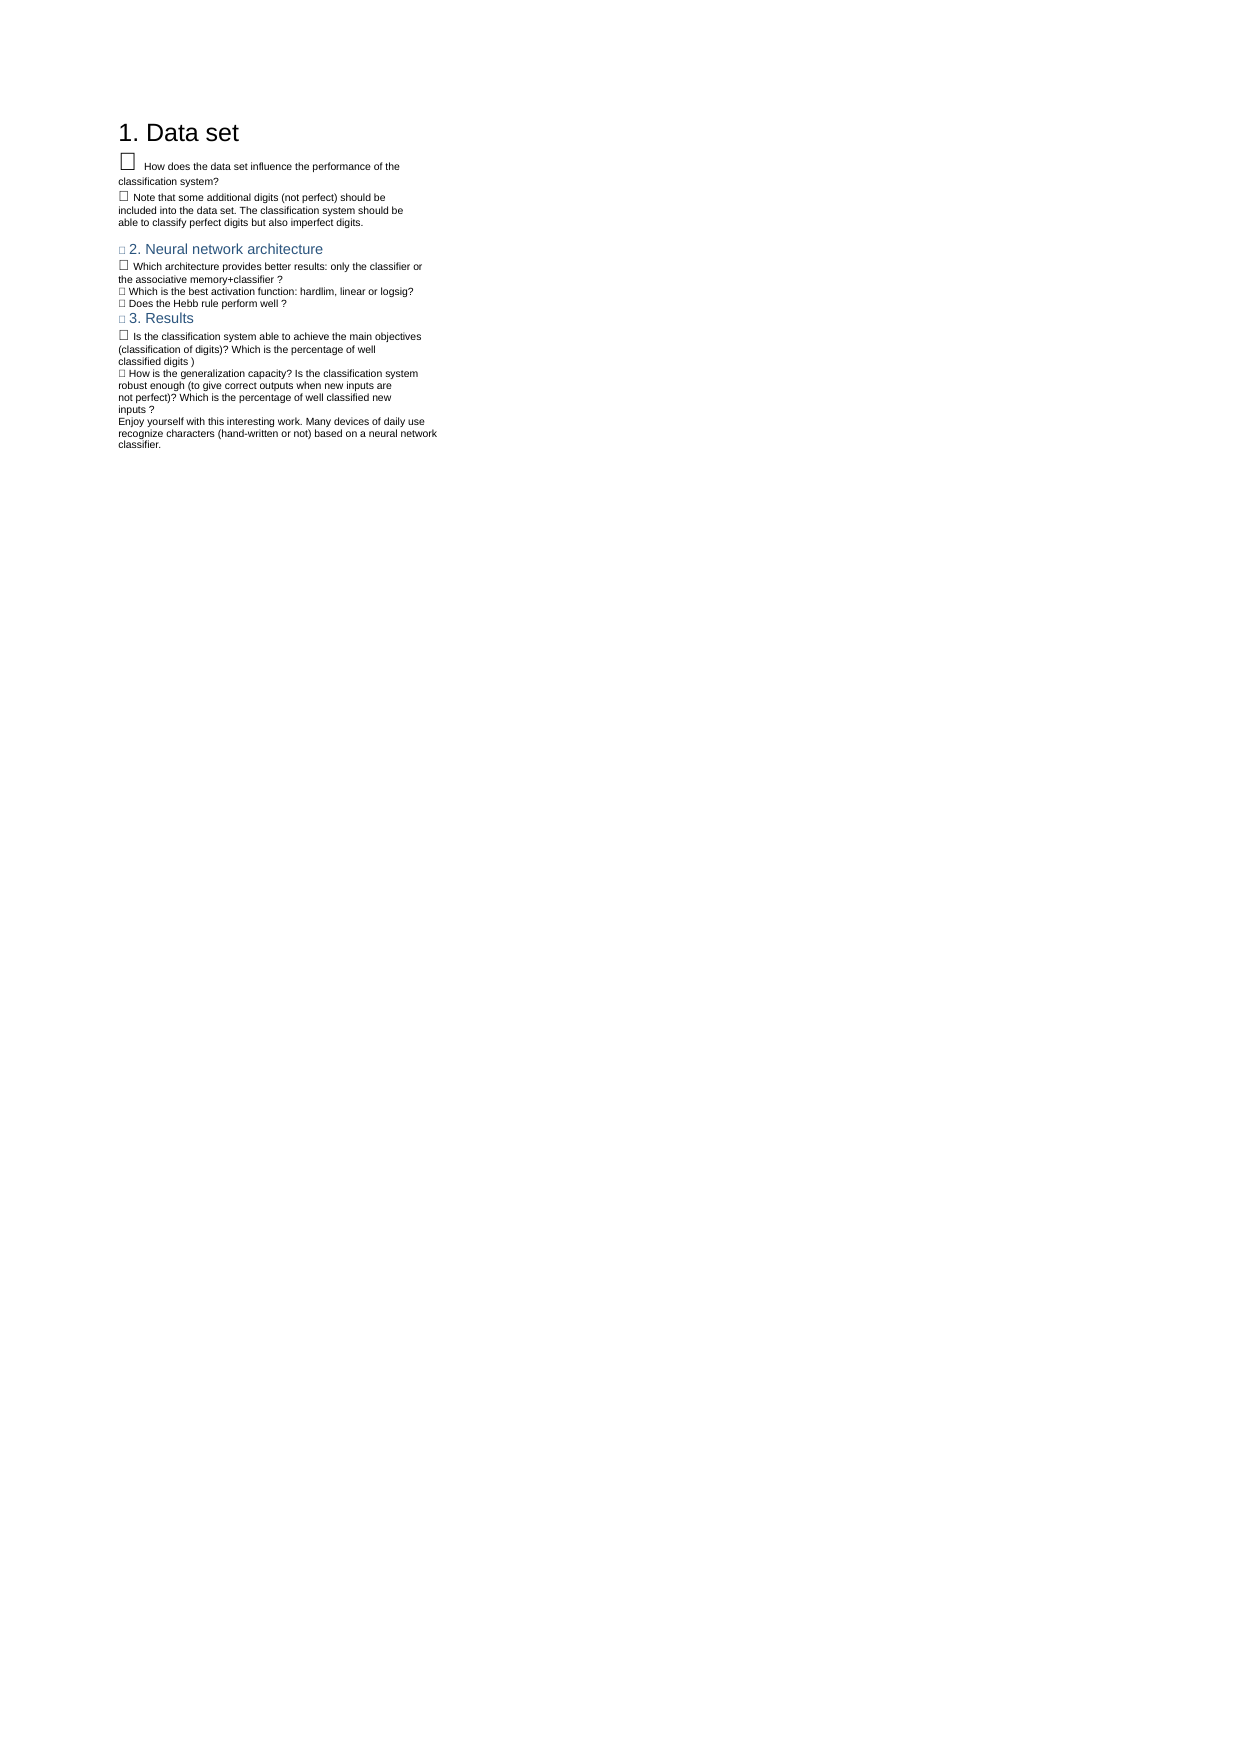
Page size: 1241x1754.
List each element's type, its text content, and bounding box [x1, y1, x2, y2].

text 1. Data set  How does the data set influence the performance of the classification system?  Note that some additional digits (not perfect) should be included into the data set. The classification system should be able to classify perfect digits but also imperfect digits. [118, 118, 1122, 228]
text  2. Neural network architecture  Which architecture provides better results: only the classifier or the associative memory+classifier ?  Which is the best activation function: hardlim, linear or logsig?  Does the Hebb rule perform well ?  3. Results  Is the classification system able to achieve the main objectives (classification of digits)? Which is the percentage of well classified digits )  How is the generalization capacity? Is the classification system robust enough (to give correct outputs when new inputs are not perfect)? Which is the percentage of well classified new inputs ? Enjoy yourself with this interesting work. Many devices of daily use recognize characters (hand-written or not) based on a neural network classifier. [118, 228, 1122, 492]
